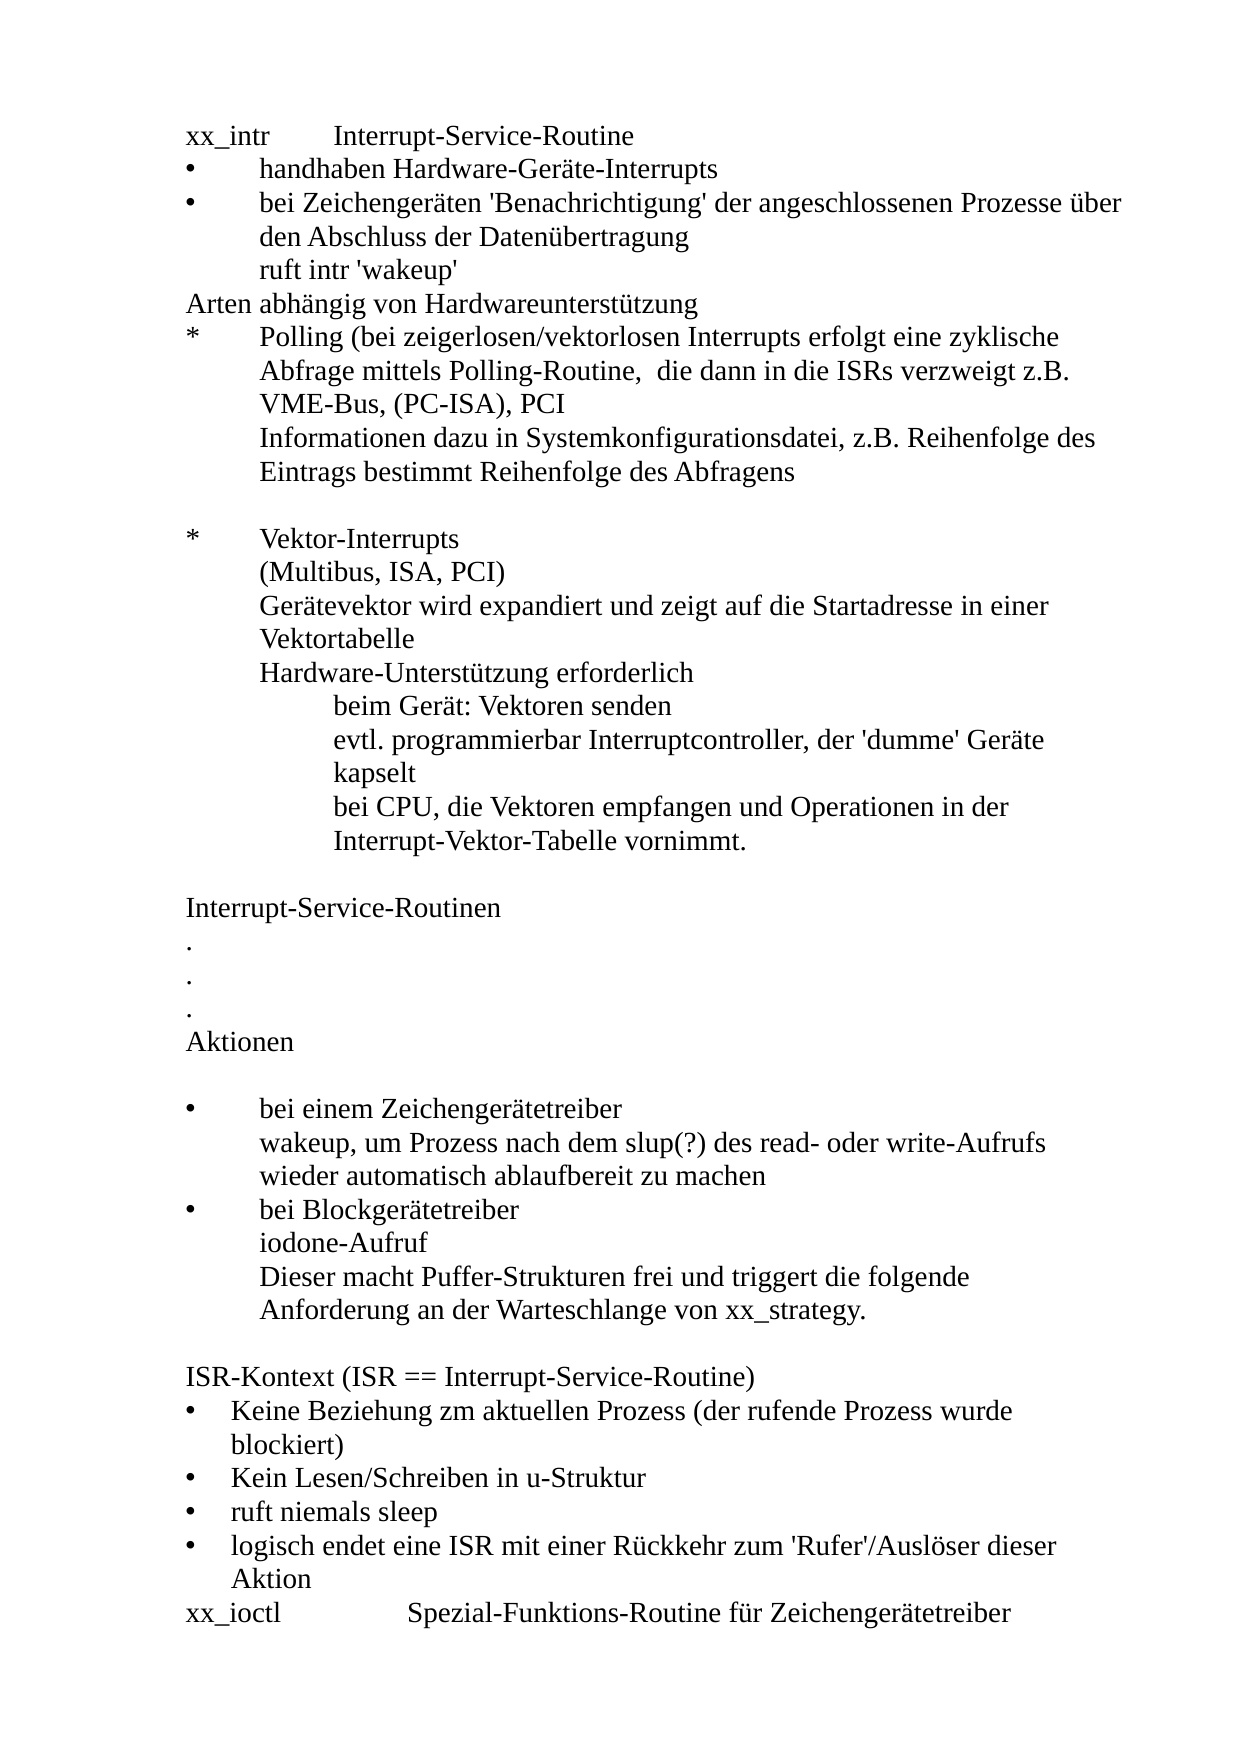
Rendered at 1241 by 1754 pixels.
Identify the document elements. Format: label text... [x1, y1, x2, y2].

text Hardware-Unterstützung erforderlich [185, 655, 1122, 688]
list Keine Beziehung zm aktuellen Prozess (der rufende Prozess wurde blockiert) [185, 1393, 1122, 1460]
text . [185, 923, 1122, 957]
text xx_intr Interrupt-Service-Routine [185, 118, 1122, 152]
text Gerätevektor wird expandiert und zeigt auf die Startadresse in einer Vektortabelle [185, 588, 1122, 655]
text ruft intr 'wakeup' [185, 252, 1122, 286]
text iodone-Aufruf [185, 1225, 1122, 1259]
list ruft niemals sleep [185, 1494, 1122, 1528]
text beim Gerät: Vektoren senden [185, 688, 1122, 722]
text Dieser macht Puffer-Strukturen frei und triggert die folgende Anforderung an der Warteschlange von xx_strategy. [185, 1259, 1122, 1326]
text bei CPU, die Vektoren empfangen und Operationen in der Interrupt-Vektor-Tabelle vornimmt. [185, 789, 1122, 856]
list bei einem Zeichengerätetreiber [185, 1091, 1122, 1125]
text Interrupt-Service-Routinen [185, 890, 1122, 923]
list Kein Lesen/Schreiben in u-Struktur [185, 1460, 1122, 1494]
text . [185, 990, 1122, 1024]
list logisch endet eine ISR mit einer Rückkehr zum 'Rufer'/Auslöser dieser Aktion [185, 1528, 1122, 1595]
text * Vektor-Interrupts [185, 521, 1122, 554]
text * Polling (bei zeigerlosen/vektorlosen Interrupts erfolgt eine zyklische Abfrage mittels Polling-Routine, die dann in die ISRs verzweigt z.B. VME-Bus, (PC-ISA), PCI [185, 319, 1122, 420]
text Informationen dazu in Systemkonfigurationsdatei, z.B. Reihenfolge des Eintrags bestimmt Reihenfolge des Abfragens [185, 420, 1122, 487]
text Arten abhängig von Hardwareunterstützung [185, 286, 1122, 319]
text Aktionen [185, 1024, 1122, 1057]
text ISR-Kontext (ISR == Interrupt-Service-Routine) [185, 1359, 1122, 1393]
list bei Blockgerätetreiber [185, 1192, 1122, 1225]
text . [185, 957, 1122, 990]
text xx_ioctl Spezial-Funktions-Routine für Zeichengerätetreiber [185, 1595, 1122, 1628]
list handhaben Hardware-Geräte-Interrupts [185, 152, 1122, 185]
text (Multibus, ISA, PCI) [185, 554, 1122, 588]
list bei Zeichengeräten 'Benachrichtigung' der angeschlossenen Prozesse über den Abschluss der Datenübertragung [185, 185, 1122, 252]
text evtl. programmierbar Interruptcontroller, der 'dumme' Geräte kapselt [185, 722, 1122, 789]
text wakeup, um Prozess nach dem slup(?) des read- oder write-Aufrufs wieder automatisch ablaufbereit zu machen [185, 1125, 1122, 1192]
